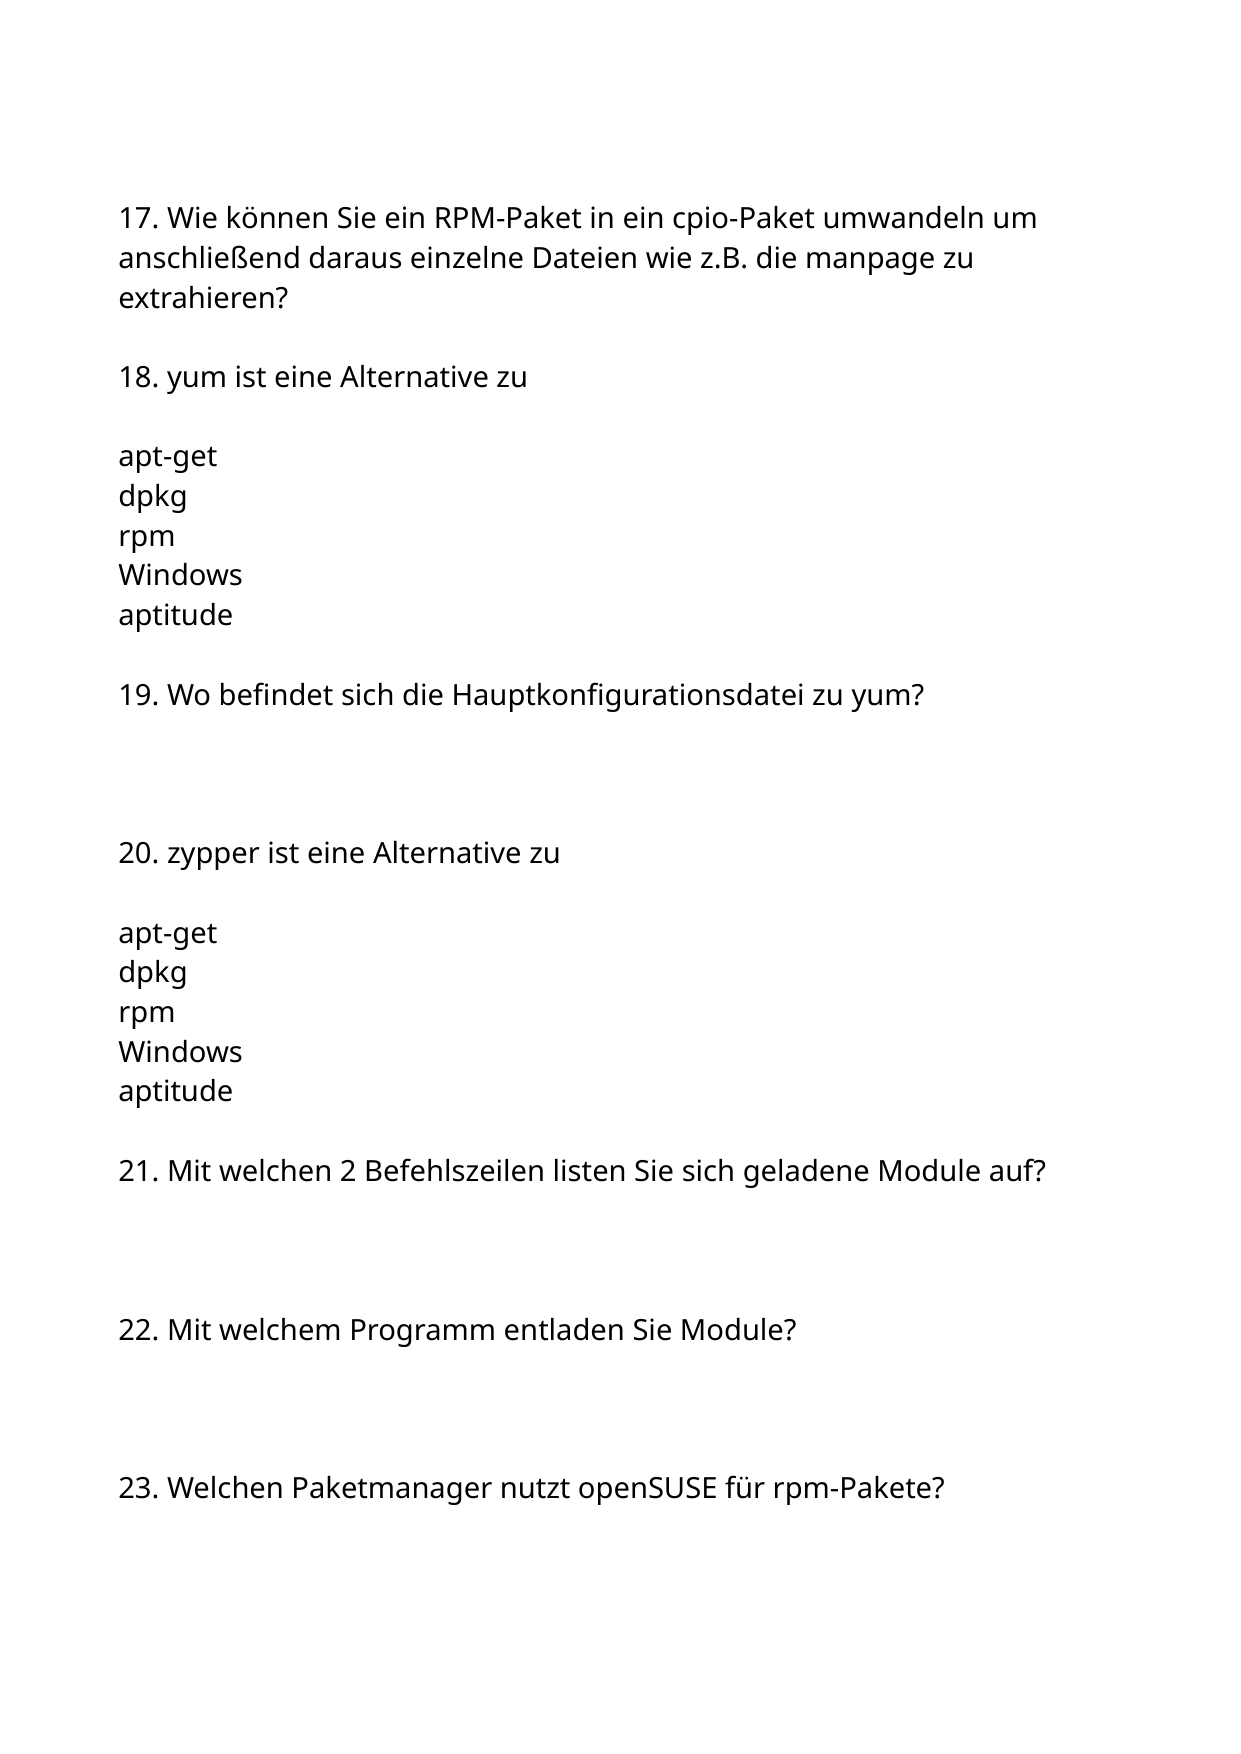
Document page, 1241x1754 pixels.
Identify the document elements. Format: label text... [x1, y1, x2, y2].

text 17. Wie können Sie ein RPM-Paket in ein cpio-Paket umwandeln um anschließend daraus einzelne Dateien wie z.B. die manpage zu extrahieren? 18. yum ist eine Alternative zu apt-get dpkg rpm Windows aptitude 19. Wo befindet sich die Hauptkonfigurationsdatei zu yum? 20. zypper ist eine Alternative zu apt-get dpkg rpm Windows aptitude 21. Mit welchen 2 Befehlszeilen listen Sie sich geladene Module auf? 22. Mit welchem Programm entladen Sie Module? 23. Welchen Paketmanager nutzt openSUSE für rpm-Pakete? [118, 118, 1122, 1626]
